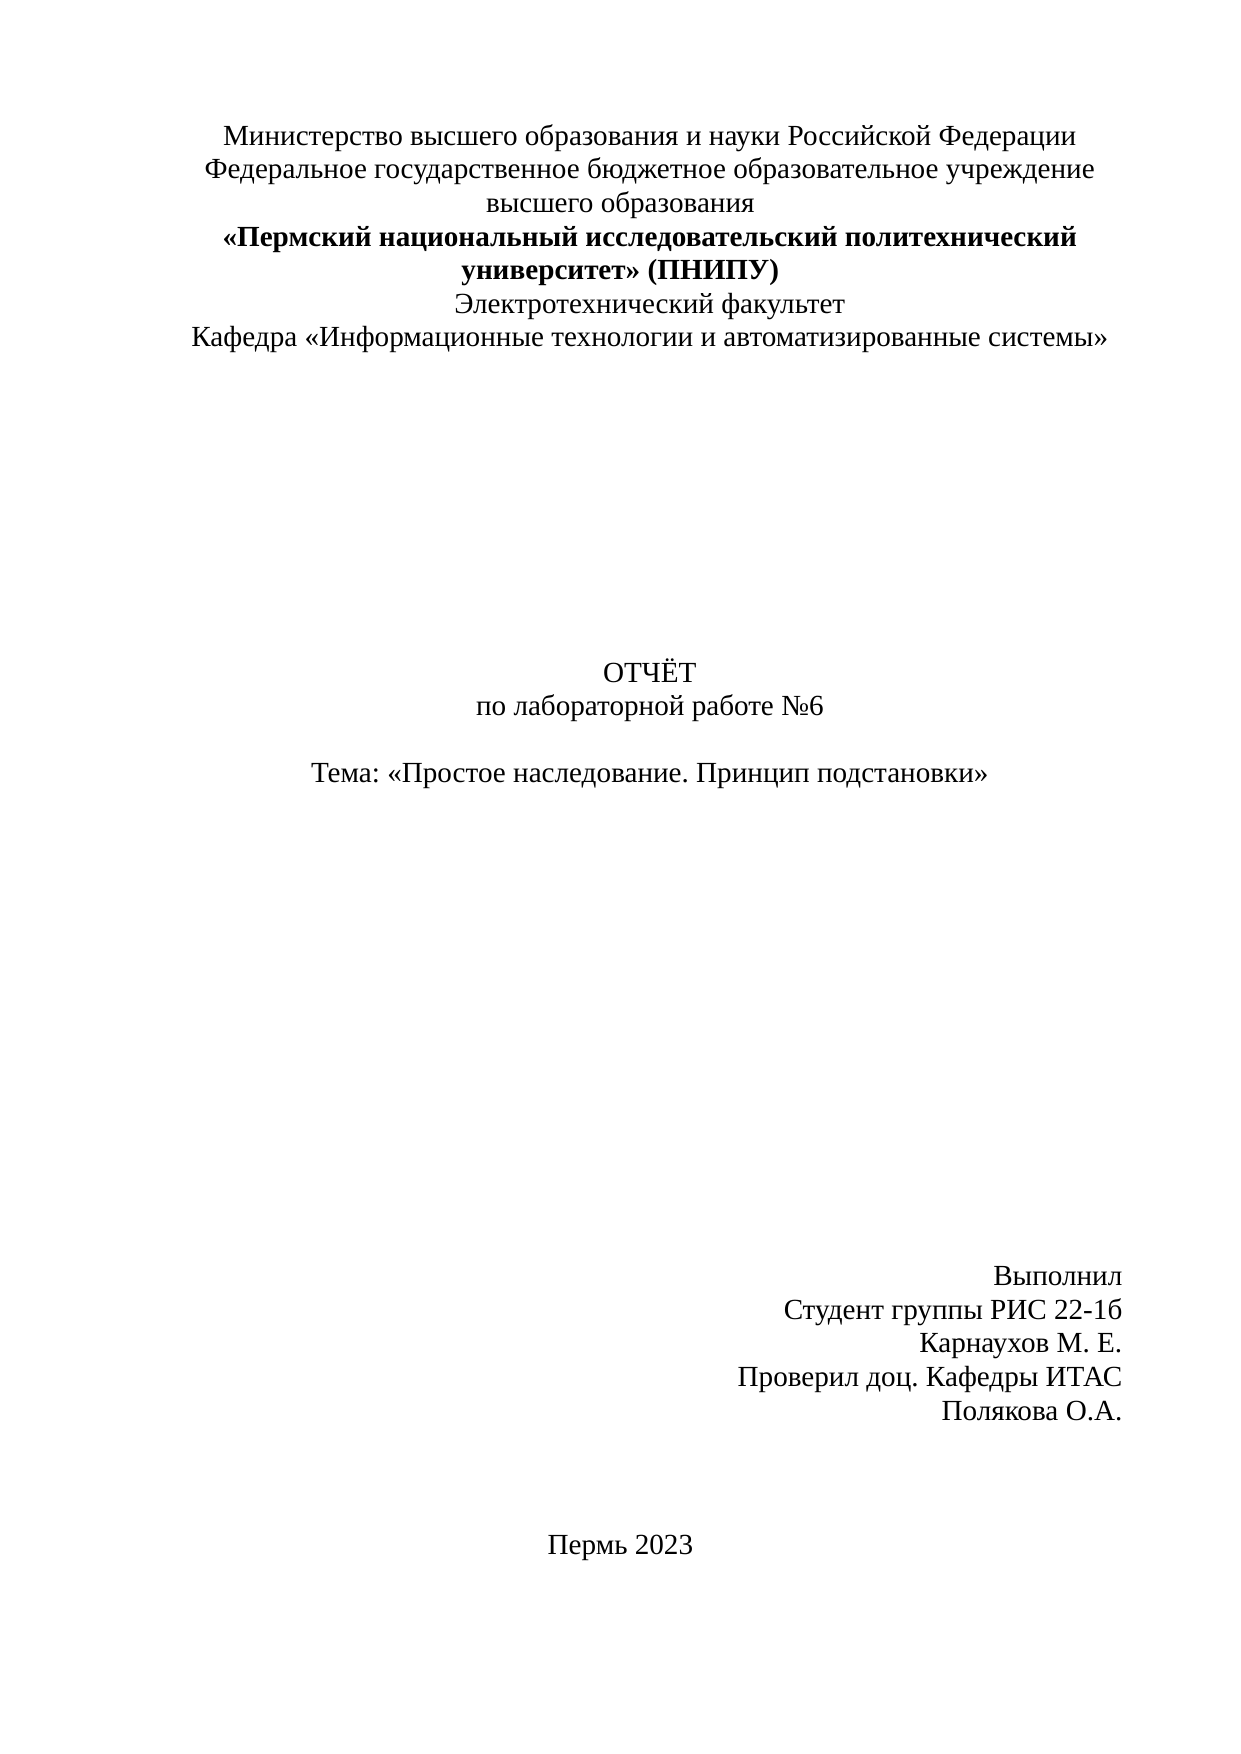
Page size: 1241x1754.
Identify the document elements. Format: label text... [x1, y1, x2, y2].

text Кафедра «Информационные технологии и автоматизированные системы» [118, 319, 1122, 353]
text Электротехнический факультет [118, 286, 1122, 319]
text Министерство высшего образования и науки Российской Федерации [118, 118, 1122, 152]
text Полякова О.А. [614, 1393, 1122, 1426]
text Студент группы РИС 22-1б [614, 1292, 1122, 1326]
text «Пермский национальный исследовательский политехнический университет» (ПНИПУ) [118, 219, 1122, 286]
text Пермь 2023 [118, 1527, 1122, 1560]
text Карнаухов М. Е. [614, 1326, 1122, 1359]
text Выполнил [614, 1258, 1122, 1292]
text ОТЧЁТ [118, 655, 1122, 688]
text по лабораторной работе №6 [118, 688, 1122, 722]
text Тема: «Простое наследование. Принцип подстановки» [118, 755, 1122, 789]
text Федеральное государственное бюджетное образовательное учреждение высшего образования [118, 152, 1122, 219]
text Проверил доц. Кафедры ИТАС [614, 1359, 1122, 1393]
